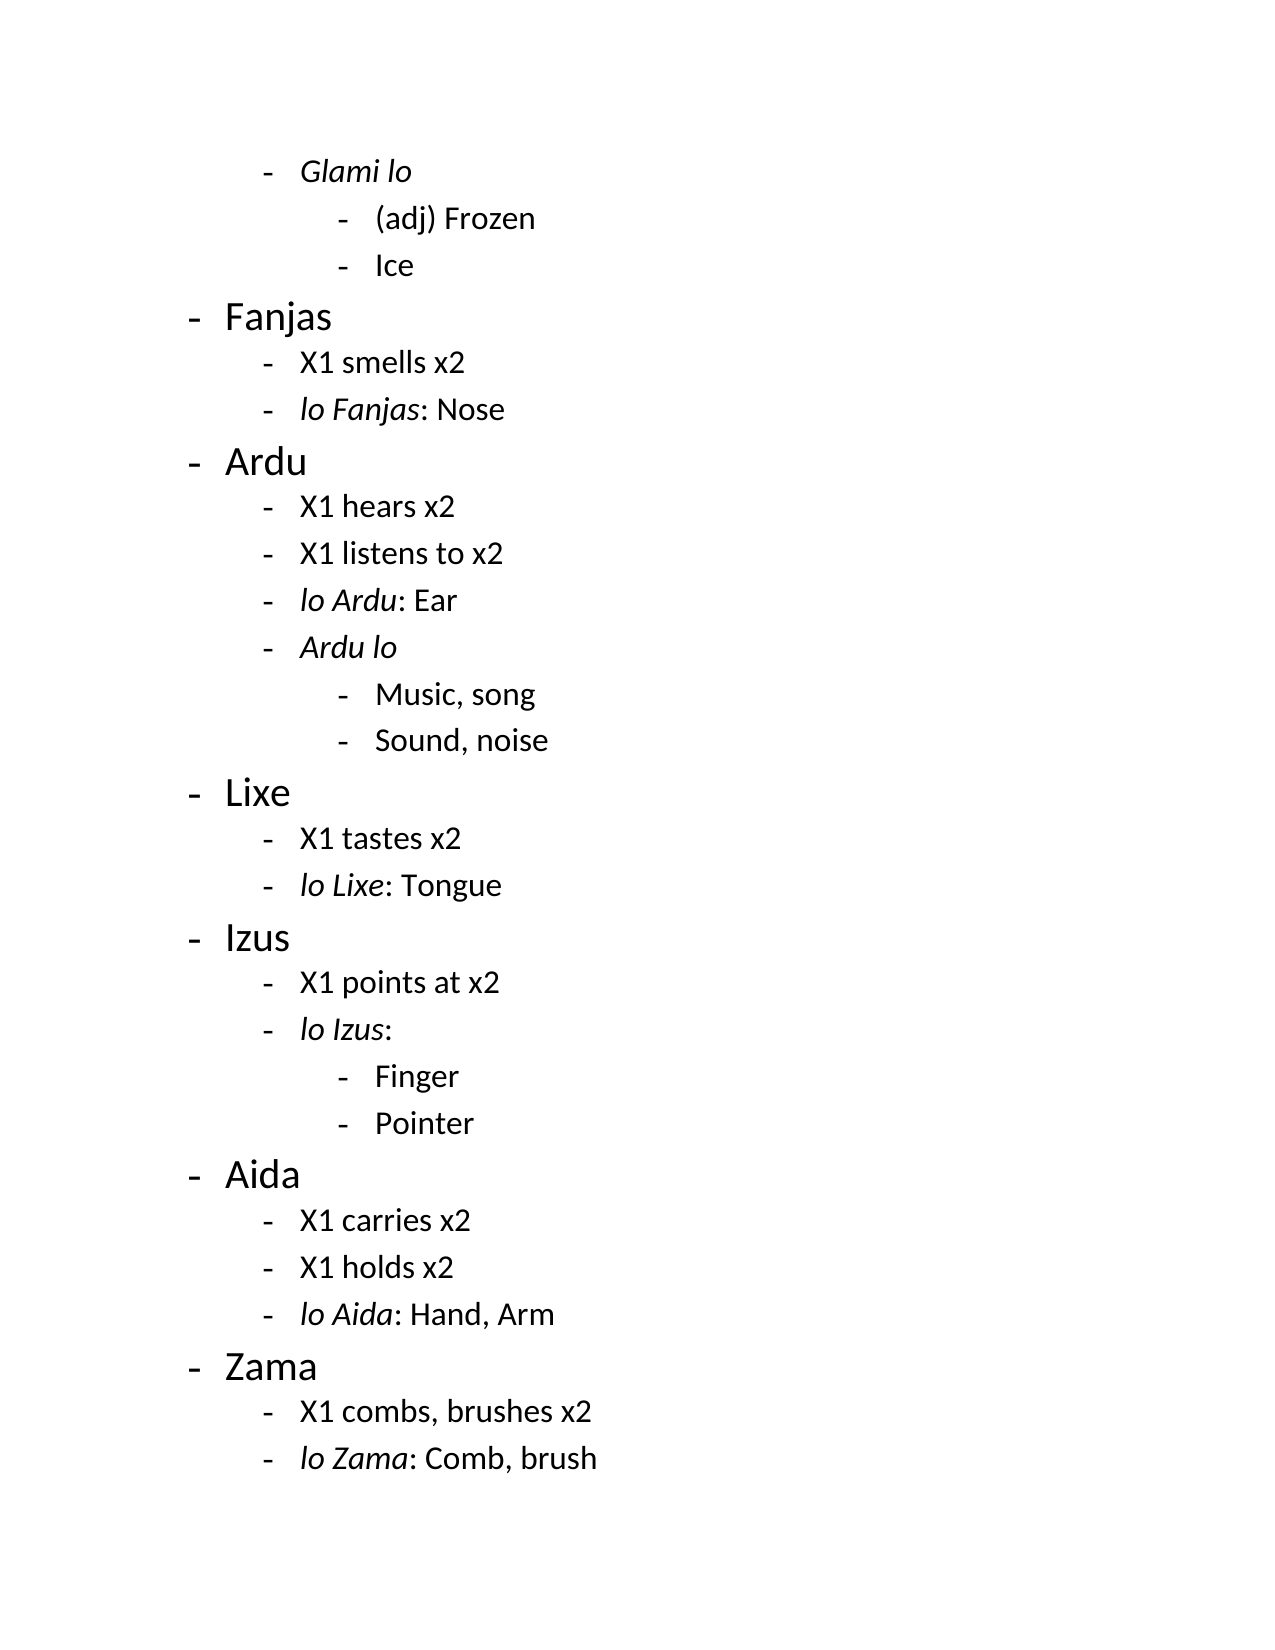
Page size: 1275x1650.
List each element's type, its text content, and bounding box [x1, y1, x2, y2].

list X1 carries x2 [262, 1199, 1125, 1240]
list X1 tastes x2 [262, 817, 1125, 858]
subtitle Aida [187, 1148, 1125, 1199]
list lo Izus: [262, 1008, 1125, 1049]
list X1 smells x2 [262, 341, 1125, 382]
list X1 hears x2 [262, 486, 1125, 526]
list lo Aida: Hand, Arm [262, 1293, 1125, 1333]
subtitle Ardu [187, 435, 1125, 486]
list X1 points at x2 [262, 961, 1125, 1002]
list X1 combs, brushes x2 [262, 1390, 1125, 1431]
list Music, song [337, 673, 1125, 713]
subtitle Lixe [187, 766, 1125, 817]
subtitle Izus [187, 911, 1125, 961]
list lo Lixe: Tongue [262, 864, 1125, 904]
subtitle Fanjas [187, 290, 1125, 341]
list lo Ardu: Ear [262, 579, 1125, 620]
list lo Zama: Comb, brush [262, 1437, 1125, 1478]
list lo Fanjas: Nose [262, 388, 1125, 429]
list Finger [337, 1055, 1125, 1096]
list X1 holds x2 [262, 1246, 1125, 1287]
list Pointer [337, 1102, 1125, 1142]
subtitle Zama [187, 1339, 1125, 1390]
list Ice [337, 243, 1125, 284]
list X1 listens to x2 [262, 532, 1125, 573]
list Glami lo [262, 150, 1125, 191]
list Sound, noise [337, 719, 1125, 760]
list (adj) Frozen [337, 197, 1125, 237]
list Ardu lo [262, 626, 1125, 667]
